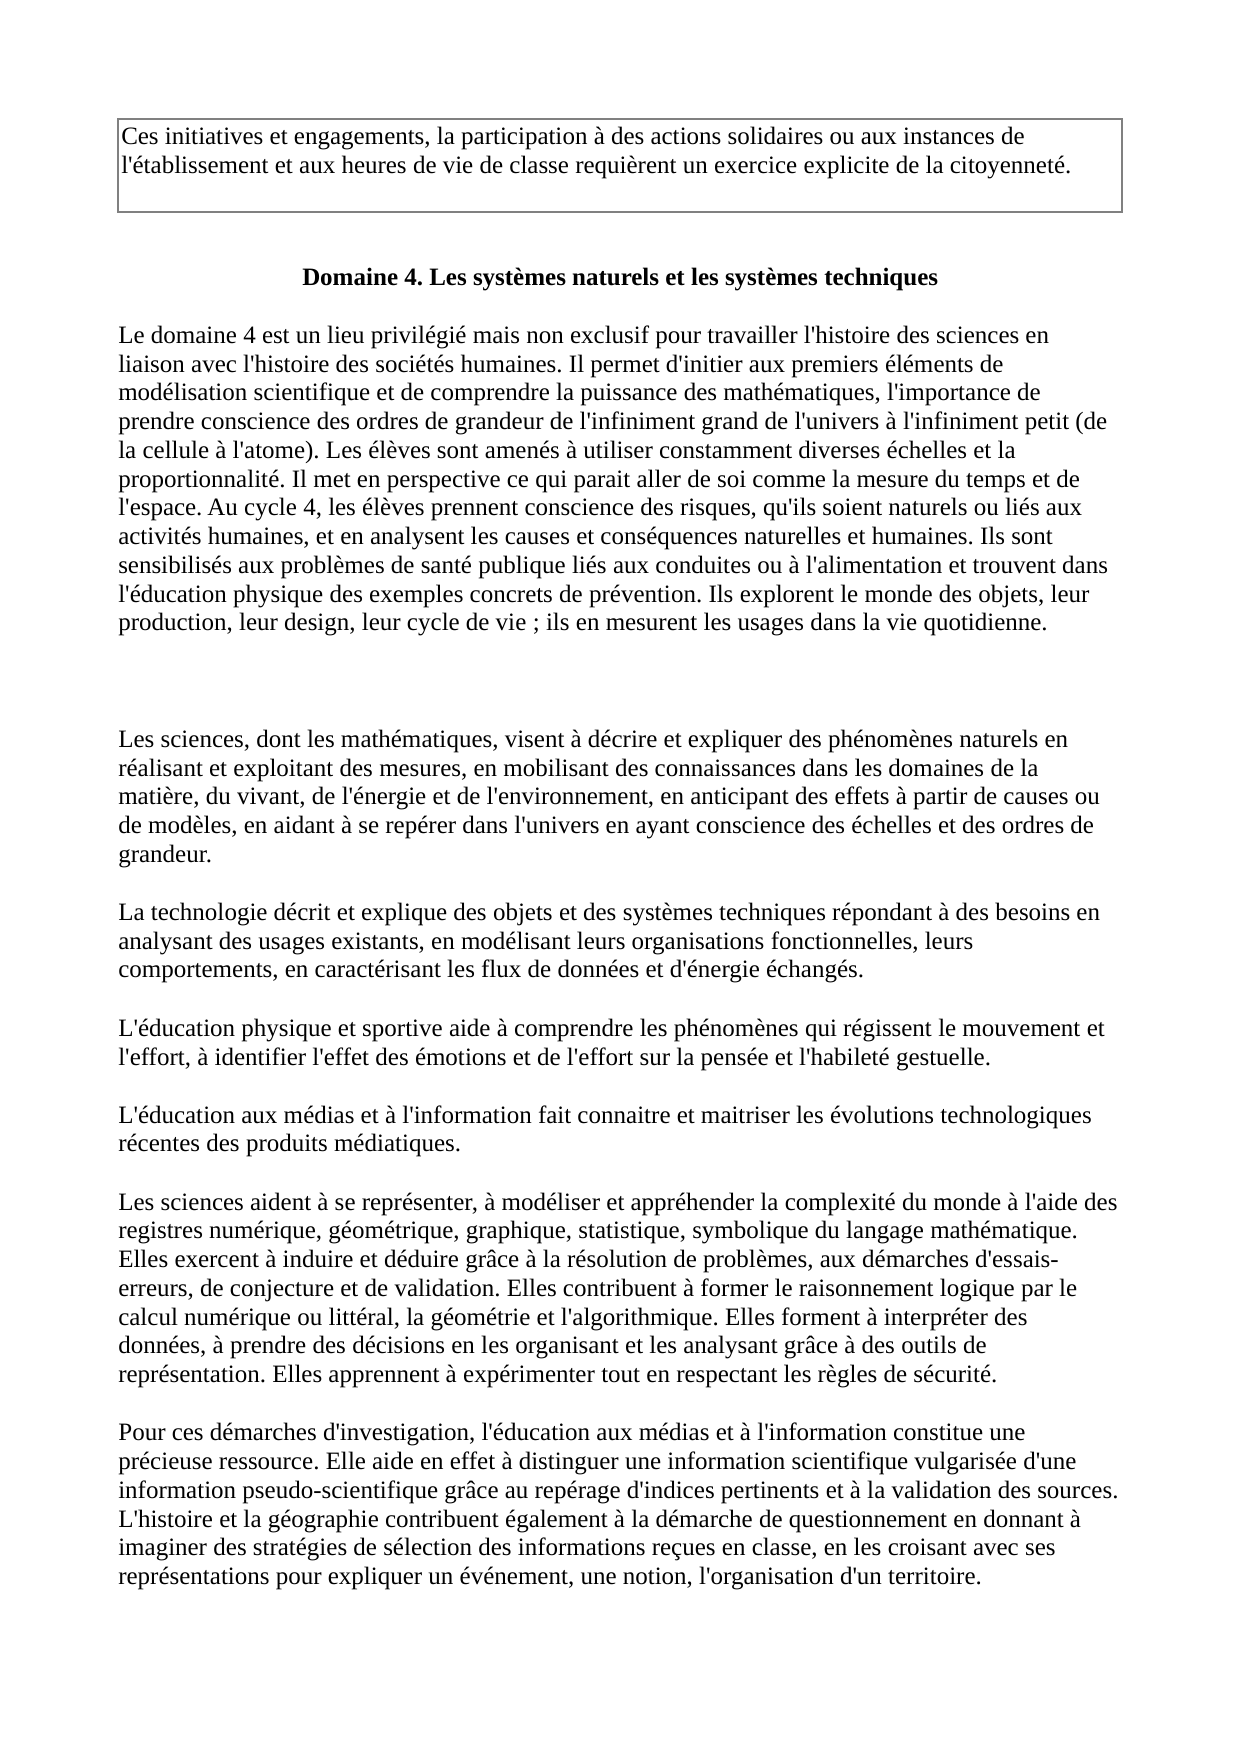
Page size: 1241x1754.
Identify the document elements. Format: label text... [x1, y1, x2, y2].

table_cell Le domaine 4 est un lieu privilégié mais non exclusif pour travailler l'histoire des sciences en liaison avec l'histoire des sociétés humaines. Il permet d'initier aux premiers éléments de modélisation scientifique et de comprendre la puissance des mathématiques, l'importance de prendre conscience des ordres de grandeur de l'infiniment grand de l'univers à l'infiniment petit (de la cellule à l'atome). Les élèves sont amenés à utiliser constamment diverses échelles et la proportionnalité. Il met en perspective ce qui parait aller de soi comme la mesure du temps et de l'espace. Au cycle 4, les élèves prennent conscience des risques, qu'ils soient naturels ou liés aux activités humaines, et en analysent les causes et conséquences naturelles et humaines. Ils sont sensibilisés aux problèmes de santé publique liés aux conduites ou à l'alimentation et trouvent dans l'éducation physique des exemples concrets de prévention. Ils explorent le monde des objets, leur production, leur design, leur cycle de vie ; ils en mesurent les usages dans la vie quotidienne. Les sciences, dont les mathématiques, visent à décrire et expliquer des phénomènes naturels en réalisant et exploitant des mesures, en mobilisant des connaissances dans les domaines de la matière, du vivant, de l'énergie et de l'environnement, en anticipant des effets à partir de causes ou de modèles, en aidant à se repérer dans l'univers en ayant conscience des échelles et des ordres de grandeur. La technologie décrit et explique des objets et des systèmes techniques répondant à des besoins en analysant des usages existants, en modélisant leurs organisations fonctionnelles, leurs comportements, en caractérisant les flux de données et d'énergie échangés. L'éducation physique et sportive aide à comprendre les phénomènes qui régissent le mouvement et l'effort, à identifier l'effet des émotions et de l'effort sur la pensée et l'habileté gestuelle. L'éducation aux médias et à l'information fait connaitre et maitriser les évolutions technologiques récentes des produits médiatiques. Les sciences aident à se représenter, à modéliser et appréhender la complexité du monde à l'aide des registres numérique, géométrique, graphique, statistique, symbolique du langage mathématique. Elles exercent à induire et déduire grâce à la résolution de problèmes, aux démarches d'essais-erreurs, de conjecture et de validation. Elles contribuent à former le raisonnement logique par le calcul numérique ou littéral, la géométrie et l'algorithmique. Elles forment à interpréter des données, à prendre des décisions en les organisant et les analysant grâce à des outils de représentation. Elles apprennent à expérimenter tout en respectant les règles de sécurité. Pour ces démarches d'investigation, l'éducation aux médias et à l'information constitue une précieuse ressource. Elle aide en effet à distinguer une information scientifique vulgarisée d'une information pseudo-scientifique grâce au repérage d'indices pertinents et à la validation des sources. L'histoire et la géographie contribuent également à la démarche de questionnement en donnant à imaginer des stratégies de sélection des informations reçues en classe, en les croisant avec ses représentations pour expliquer un événement, une notion, l'organisation d'un territoire. [118, 320, 1122, 1619]
table_cell Ces initiatives et engagements, la participation à des actions solidaires ou aux instances de l'établissement et aux heures de vie de classe requièrent un exercice explicite de la citoyenneté. [119, 120, 1121, 211]
table_header Domaine 4. Les systèmes naturels et les systèmes techniques [118, 262, 1122, 320]
